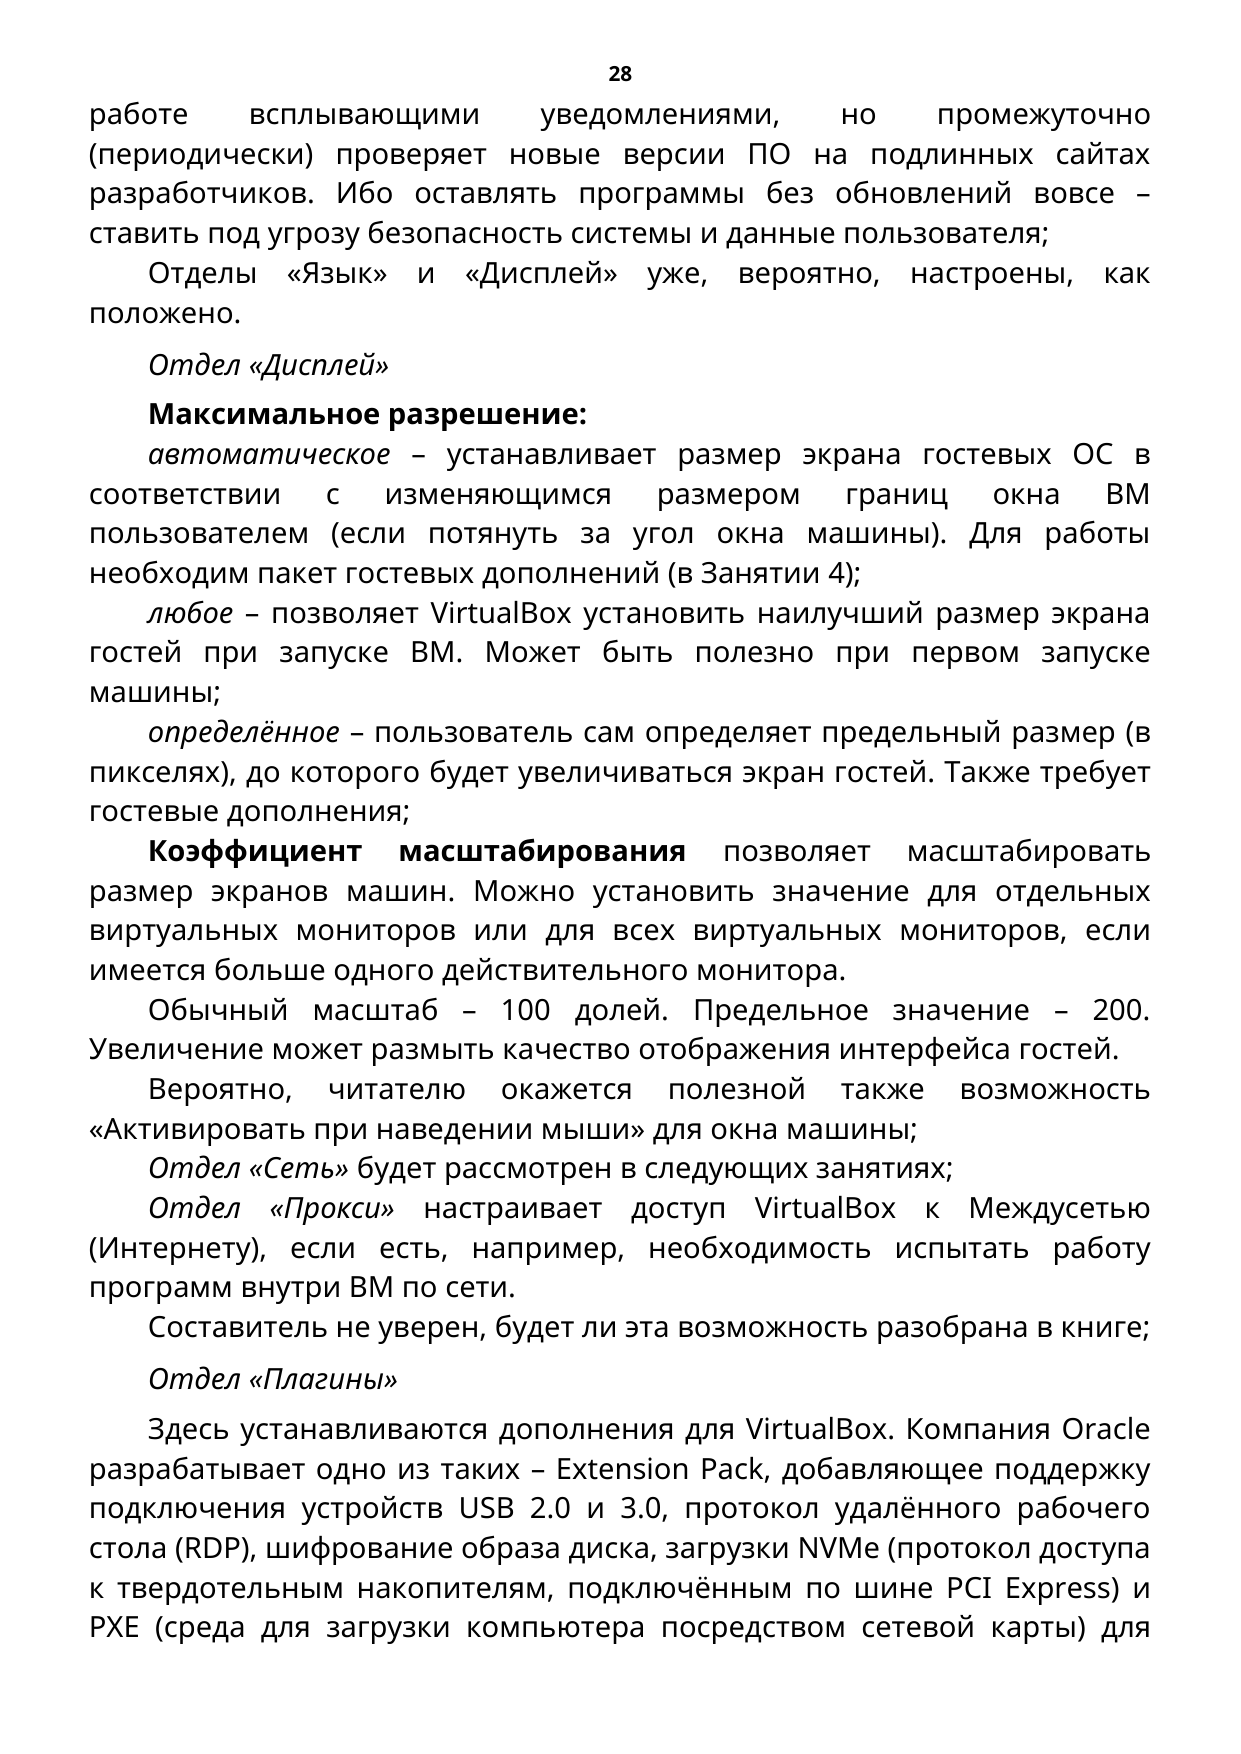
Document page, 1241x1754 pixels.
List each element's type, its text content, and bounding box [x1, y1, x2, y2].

text работе всплывающими уведомлениями, но промежуточно (периодически) проверяет новые версии ПО на подлинных сайтах разработчиков. Ибо оставлять программы без обновлений вовсе – ставить под угрозу безопасность системы и данные пользователя; [89, 93, 1152, 252]
subtitle Отдел «Дисплей» [89, 344, 1152, 384]
text любое – позволяет VirtualBox установить наилучший размер экрана гостей при запуске ВМ. Может быть полезно при первом запуске машины; [89, 592, 1152, 711]
text Здесь устанавливаются дополнения для VirtualBox. Компания Oracle разрабатывает одно из таких – Extension Pack, добавляющее поддержку подключения устройств USB 2.0 и 3.0, протокол удалённого рабочего стола (RDP), шифрование образа диска, загрузки NVMe (протокол доступа к твердотельным накопителям, подключённым по шине PCI Express) и PXE (среда для загрузки компьютера посредством сетевой карты) для [89, 1408, 1152, 1646]
subtitle Отдел «Плагины» [89, 1359, 1152, 1398]
text Отдел «Прокси» настраивает доступ VirtualBox к Междусетью (Интернету), если есть, например, необходимость испытать работу программ внутри ВМ по сети. [89, 1187, 1152, 1306]
text Отдел «Сеть» будет рассмотрен в следующих занятиях; [89, 1148, 1152, 1187]
text Вероятно, читателю окажется полезной также возможность «Активировать при наведении мыши» для окна машины; [89, 1068, 1152, 1148]
text автоматическое – устанавливает размер экрана гостевых ОС в соответствии с изменяющимся размером границ окна ВМ пользователем (если потянуть за угол окна машины). Для работы необходим пакет гостевых дополнений (в Занятии 4); [89, 433, 1152, 592]
text Максимальное разрешение: [89, 394, 1152, 433]
text Коэффициент масштабирования позволяет масштабировать размер экранов машин. Можно установить значение для отдельных виртуальных мониторов или для всех виртуальных мониторов, если имеется больше одного действительного монитора. [89, 830, 1152, 989]
text определённое – пользователь сам определяет предельный размер (в пикселях), до которого будет увеличиваться экран гостей. Также требует гостевые дополнения; [89, 711, 1152, 830]
text Отделы «Язык» и «Дисплей» уже, вероятно, настроены, как положено. [89, 252, 1152, 332]
text Составитель не уверен, будет ли эта возможность разобрана в книге; [89, 1306, 1152, 1346]
text Обычный масштаб – 100 долей. Предельное значение – 200. Увеличение может размыть качество отображения интерфейса гостей. [89, 989, 1152, 1068]
